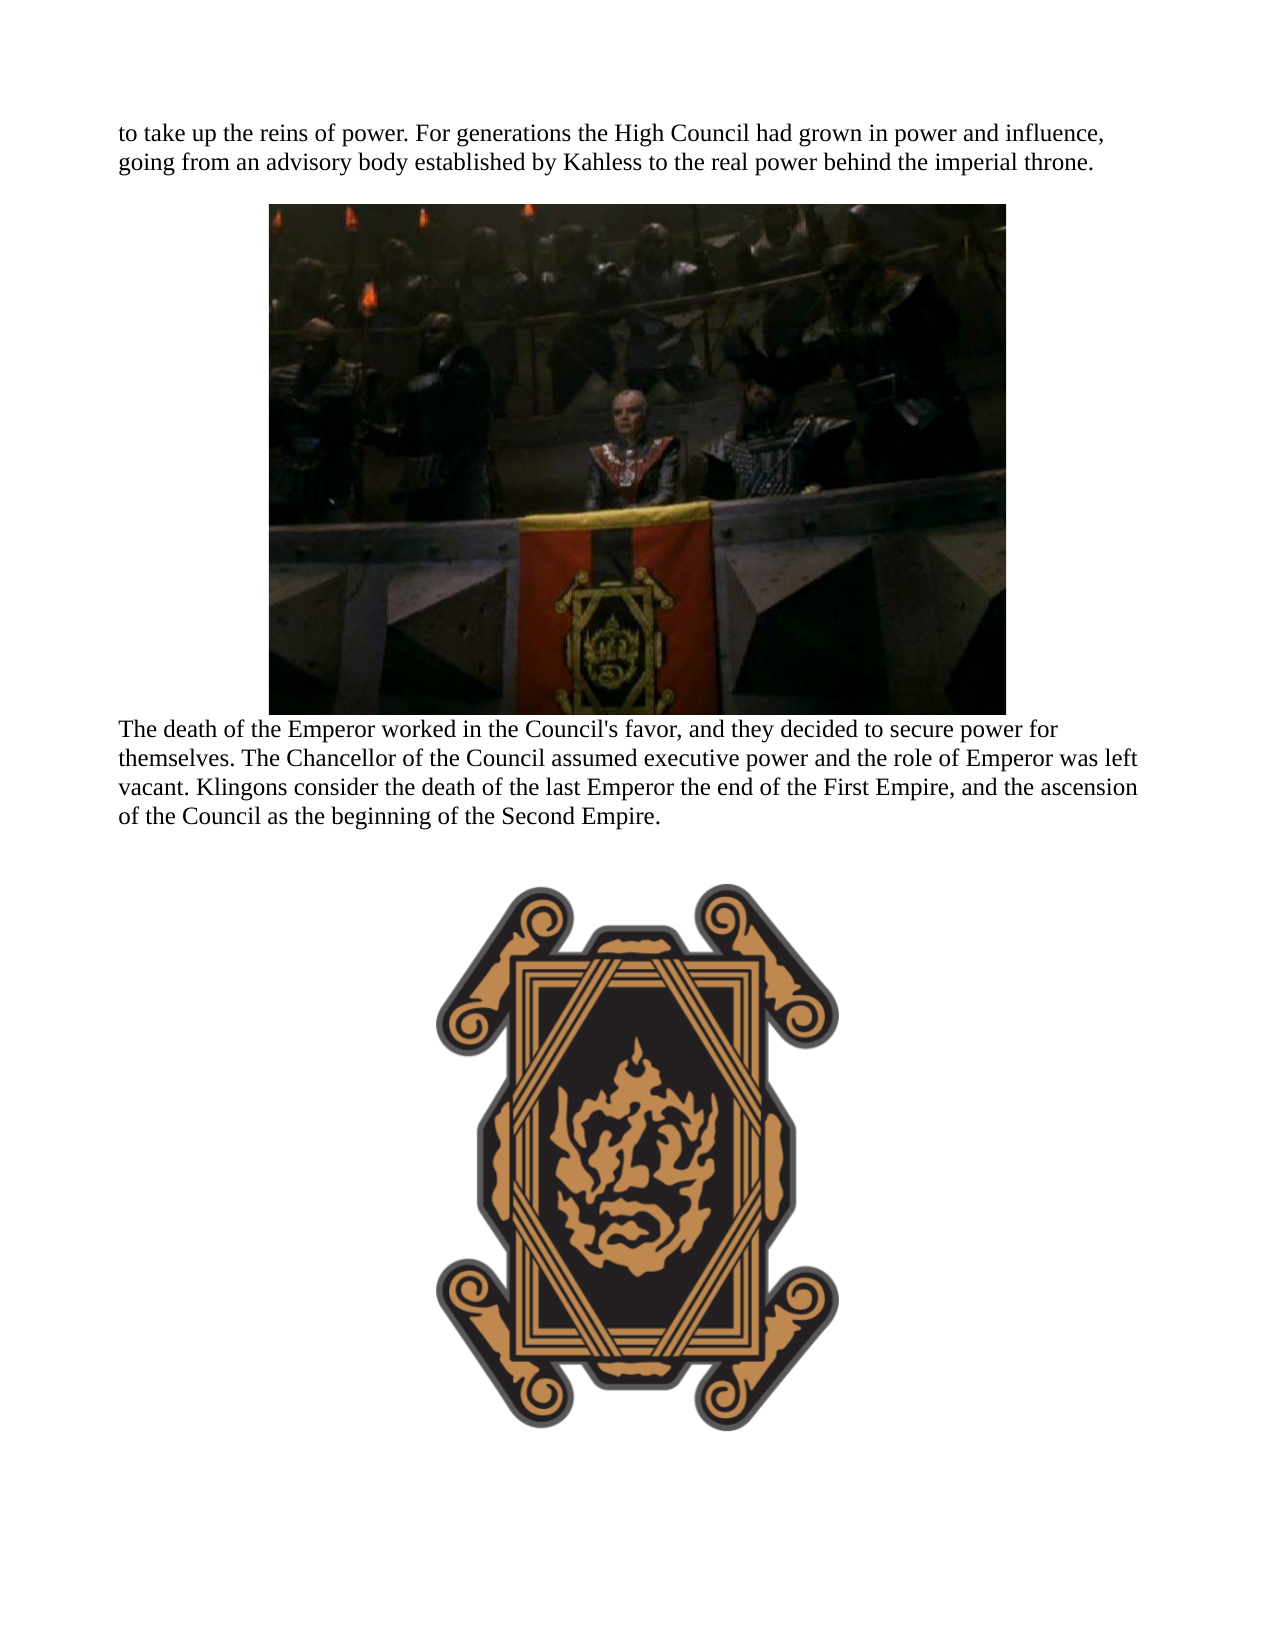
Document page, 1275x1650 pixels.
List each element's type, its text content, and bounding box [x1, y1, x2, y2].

picture [268, 204, 1007, 715]
text The death of the Emperor worked in the Council's favor, and they decided to secure power for themselves. The Chancellor of the Council assumed executive power and the role of Emperor was left vacant. Klingons consider the death of the last Emperor the end of the First Empire, and the ascension of the Council as the beginning of the Second Empire. [118, 205, 1157, 858]
text to take up the reins of power. For generations the High Council had grown in power and influence, going from an advisory body established by Kahless to the real power behind the imperial throne. [118, 118, 1157, 176]
picture [337, 858, 938, 1459]
